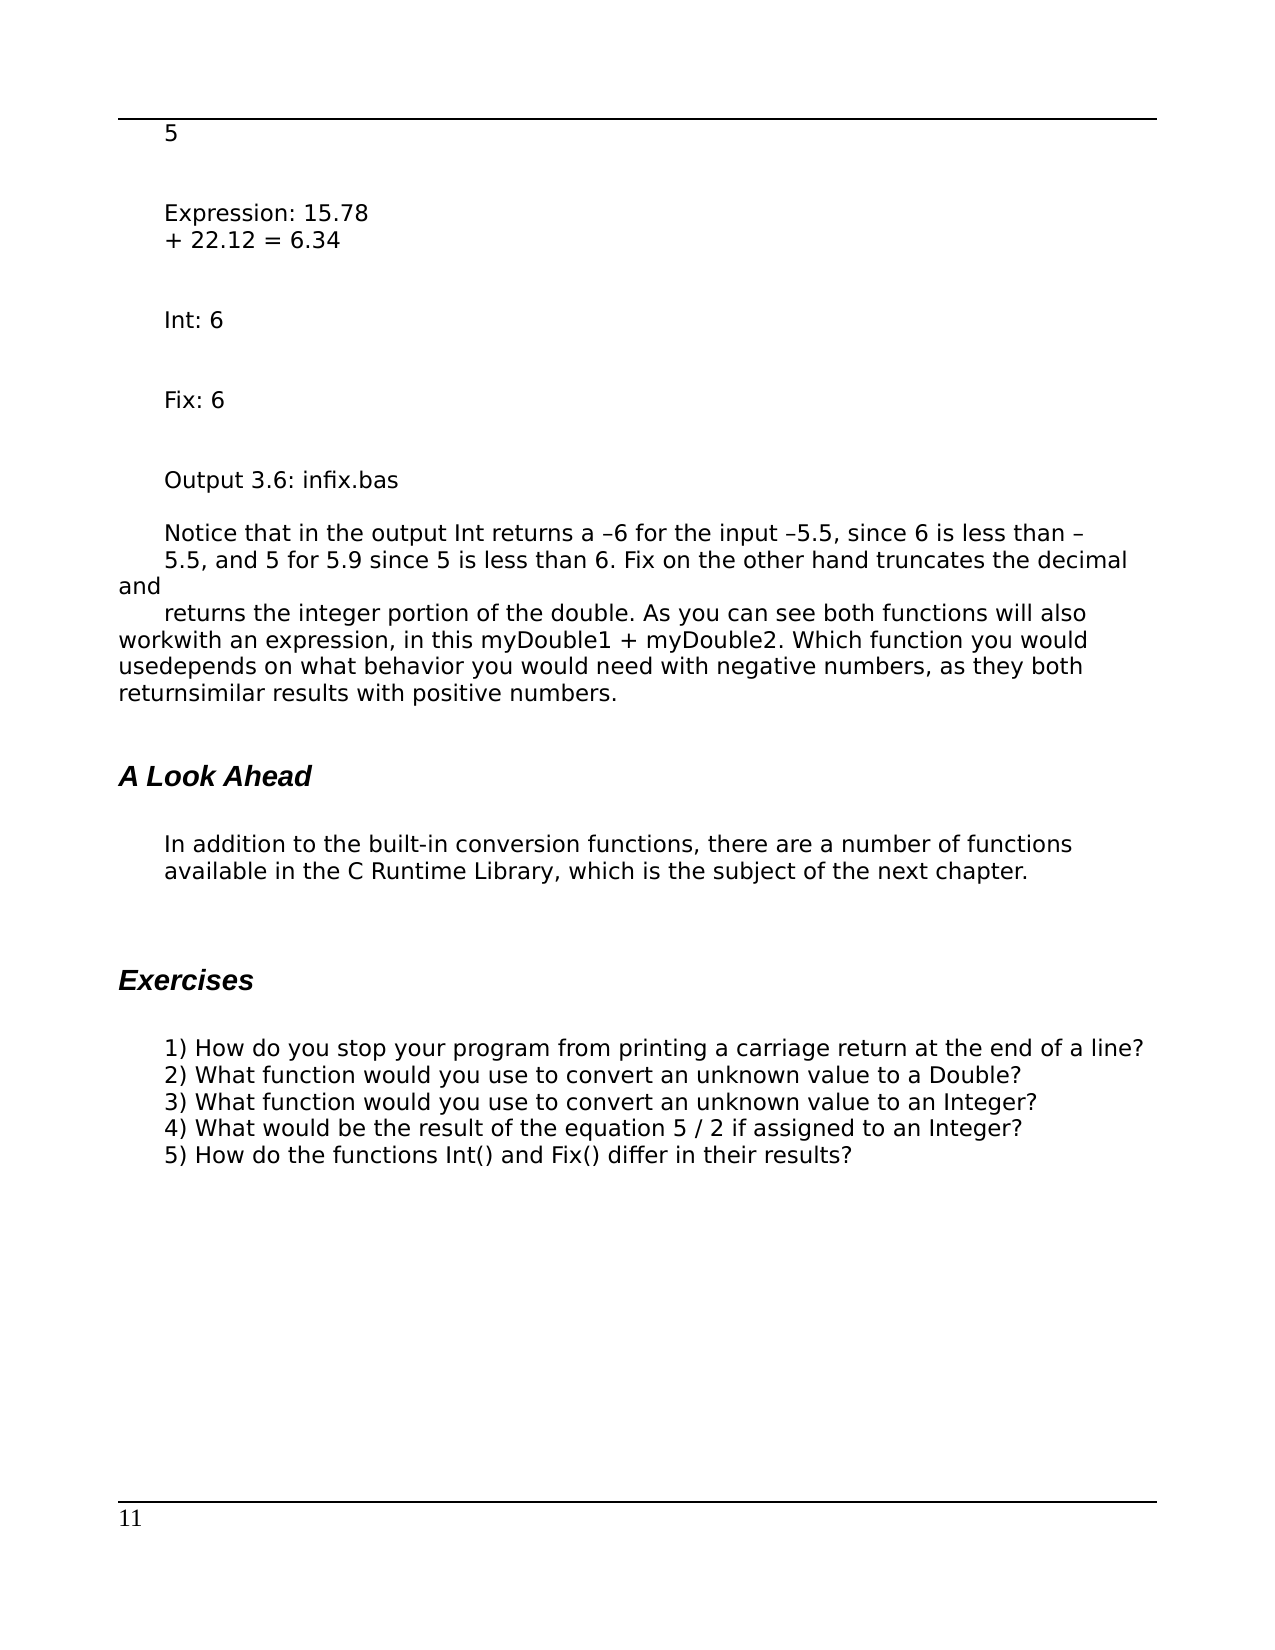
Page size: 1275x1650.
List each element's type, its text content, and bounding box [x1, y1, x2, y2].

text In addition to the built-in conversion functions, there are a number of functions [118, 831, 1157, 858]
text 5.5, and 5 for 5.9 since 5 is less than 6. Fix on the other hand truncates the decimal and [118, 547, 1157, 600]
text Int: 6 [118, 307, 1157, 333]
text Expression: 15.78 [118, 200, 1157, 227]
subtitle A Look Ahead [118, 758, 1157, 792]
subtitle Exercises [118, 963, 1157, 996]
text 4) What would be the result of the equation 5 / 2 if assigned to an Integer? [118, 1116, 1157, 1142]
text 2) What function would you use to convert an unknown value to a Double? [118, 1062, 1157, 1089]
text + 22.12 = 6.34 [118, 227, 1157, 253]
text Notice that in the output Int returns a –6 for the input –5.5, since 6 is less than – [118, 520, 1157, 547]
text 1) How do you stop your program from printing a carriage return at the end of a line? [118, 1036, 1157, 1062]
text 3) What function would you use to convert an unknown value to an Integer? [118, 1089, 1157, 1116]
text Output 3.6: infix.bas [118, 467, 1157, 493]
text 5 [118, 120, 1157, 147]
text Fix: 6 [118, 387, 1157, 413]
text 5) How do the functions Int() and Fix() differ in their results? [118, 1142, 1157, 1169]
text returns the integer portion of the double. As you can see both functions will also workwith an expression, in this myDouble1 + myDouble2. Which function you would usedepends on what behavior you would need with negative numbers, as they both returnsimilar results with positive numbers. [118, 600, 1157, 707]
text available in the C Runtime Library, which is the subject of the next chapter. [118, 858, 1157, 884]
